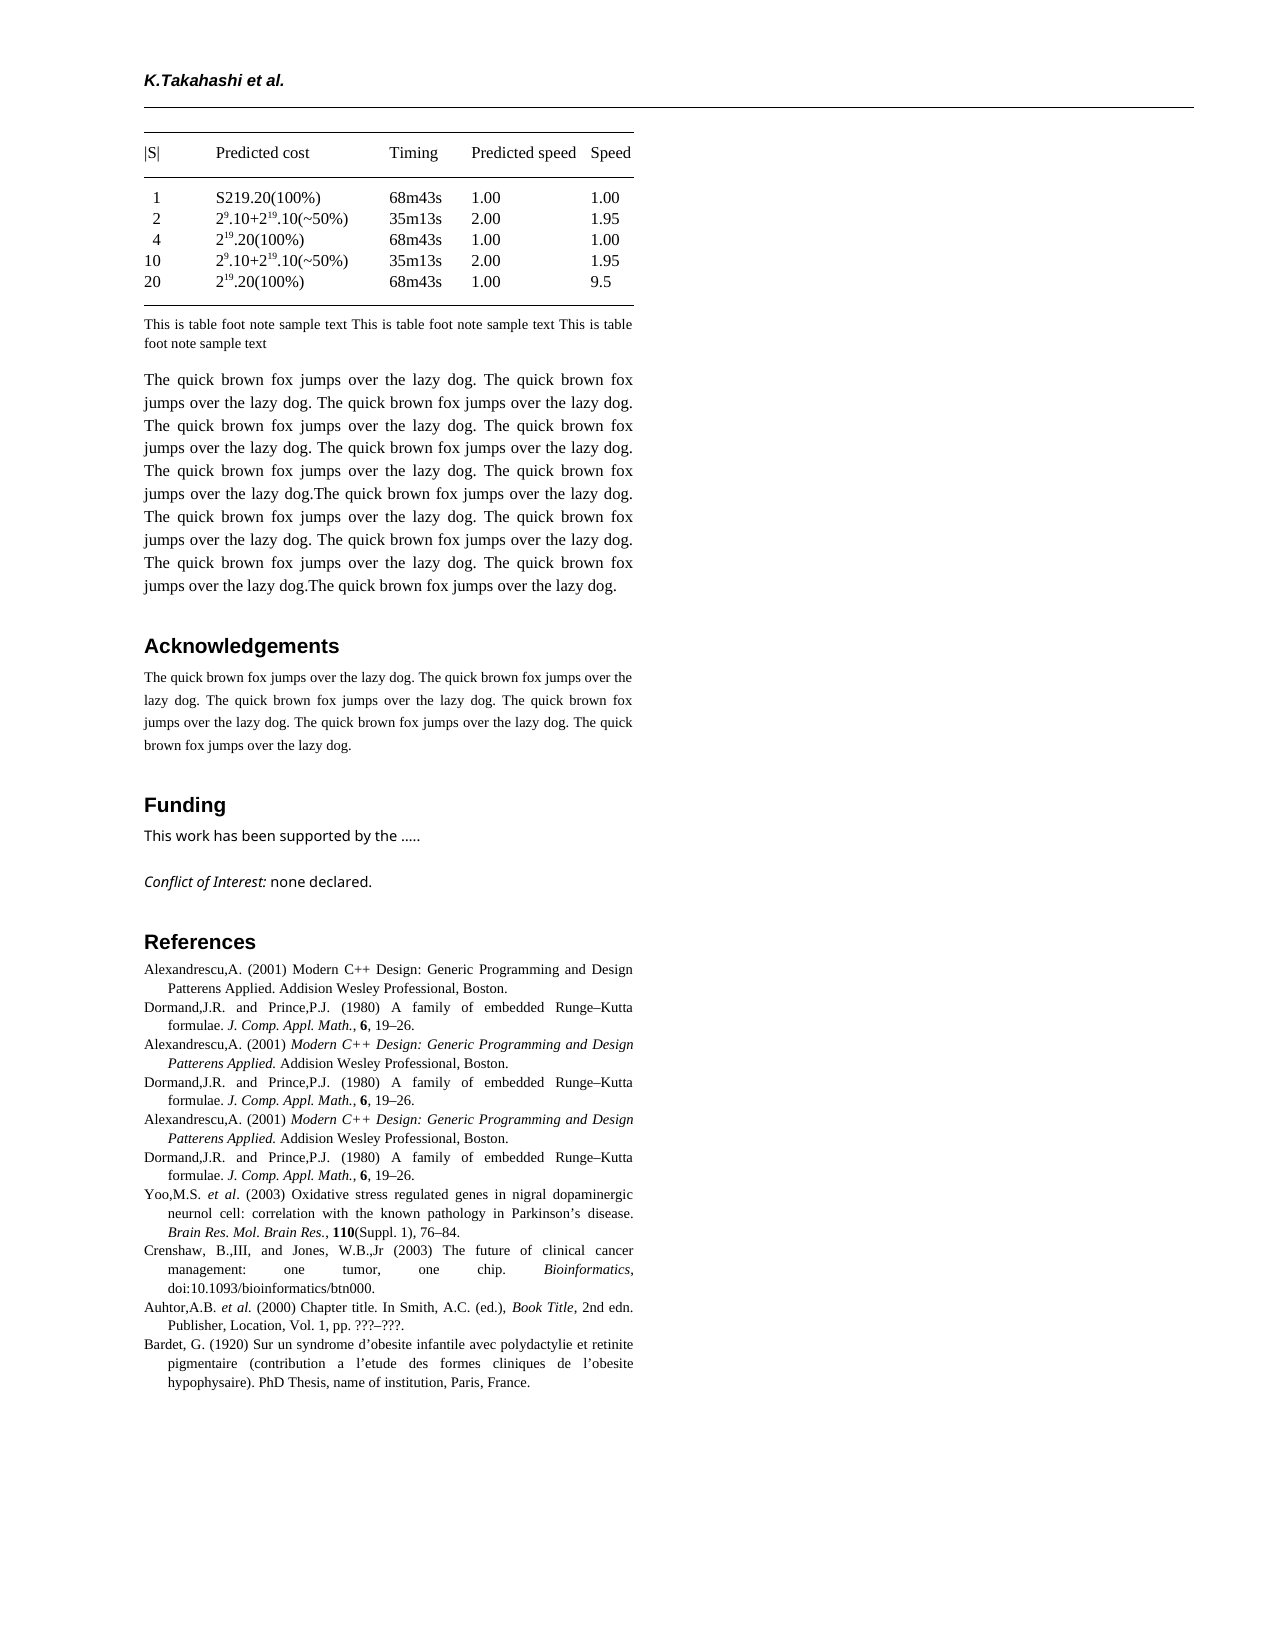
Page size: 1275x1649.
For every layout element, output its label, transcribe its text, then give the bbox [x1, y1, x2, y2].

table_cell 1.00 [471, 229, 590, 250]
table_cell 29.10+219.10(~50%) [216, 208, 389, 229]
text This is table foot note sample text This is table foot note sample text This is table foot note sample text [144, 315, 634, 352]
text Alexandrescu,A. (2001) Modern C++ Design: Generic Programming and Design Patterens Applied. Addision Wesley Professional, Boston. [144, 1109, 634, 1147]
list Acknowledgements [144, 633, 634, 658]
table_cell 20 [144, 271, 216, 305]
table_cell S219.20(100%) [216, 178, 389, 208]
table_cell 1.00 [471, 271, 590, 305]
table_cell 68m43s [389, 178, 471, 208]
text Dormand,J.R. and Prince,P.J. (1980) A family of embedded Runge–Kutta formulae. J. Comp. Appl. Math., 6, 19–26. [144, 997, 634, 1034]
text Conflict of Interest: none declared. [144, 869, 634, 892]
text The quick brown fox jumps over the lazy dog. The quick brown fox jumps over the lazy dog. The quick brown fox jumps over the lazy dog. The quick brown fox jumps over the lazy dog. The quick brown fox jumps over the lazy dog. The quick brown fox jumps over the lazy dog. [144, 664, 634, 755]
table_header Predicted cost [216, 133, 389, 177]
text Bardet, G. (1920) Sur un syndrome d’obesite infantile avec polydactylie et retinite pigmentaire (contribution a l’etude des formes cliniques de l’obesite hypophysaire). PhD Thesis, name of institution, Paris, France. [144, 1334, 634, 1391]
table_cell 2 [144, 208, 216, 229]
table_cell 35m13s [389, 208, 471, 229]
list References [144, 929, 634, 954]
text This work has been supported by the ….. [144, 823, 634, 846]
table_cell 35m13s [389, 250, 471, 271]
text Yoo,M.S. et al. (2003) Oxidative stress regulated genes in nigral dopaminergic neurnol cell: correlation with the known pathology in Parkinson’s disease. Brain Res. Mol. Brain Res., 110(Suppl. 1), 76–84. [144, 1184, 634, 1241]
text Auhtor,A.B. et al. (2000) Chapter title. In Smith, A.C. (ed.), Book Title, 2nd edn. Publisher, Location, Vol. 1, pp. ???–???. [144, 1297, 634, 1334]
table_cell 1 [144, 178, 216, 208]
table_cell 1.00 [590, 178, 634, 208]
table_header Predicted speed [471, 133, 590, 177]
table_cell 9.5 [590, 271, 634, 305]
table_cell 1.00 [590, 229, 634, 250]
table_cell 29.10+219.10(~50%) [216, 250, 389, 271]
table_cell 68m43s [389, 229, 471, 250]
list Funding [144, 793, 634, 818]
table_cell 1.00 [471, 178, 590, 208]
table_cell 1.95 [590, 208, 634, 229]
table_cell 2.00 [471, 208, 590, 229]
table_cell 10 [144, 250, 216, 271]
text Alexandrescu,A. (2001) Modern C++ Design: Generic Programming and Design Patterens Applied. Addision Wesley Professional, Boston. [144, 1034, 634, 1072]
table_cell 68m43s [389, 271, 471, 305]
text The quick brown fox jumps over the lazy dog. The quick brown fox jumps over the lazy dog. The quick brown fox jumps over the lazy dog. The quick brown fox jumps over the lazy dog. The quick brown fox jumps over the lazy dog. The quick brown fox jumps over the lazy dog. The quick brown fox jumps over the lazy dog. The quick brown fox jumps over the lazy dog.The quick brown fox jumps over the lazy dog. The quick brown fox jumps over the lazy dog. The quick brown fox jumps over the lazy dog. The quick brown fox jumps over the lazy dog. The quick brown fox jumps over the lazy dog. The quick brown fox jumps over the lazy dog.The quick brown fox jumps over the lazy dog. [144, 367, 634, 596]
text Alexandrescu,A. (2001) Modern C++ Design: Generic Programming and Design Patterens Applied. Addision Wesley Professional, Boston. [144, 959, 634, 997]
table_cell 219.20(100%) [216, 271, 389, 305]
table_header |S| [144, 133, 216, 177]
table_header Timing [389, 133, 471, 177]
text Dormand,J.R. and Prince,P.J. (1980) A family of embedded Runge–Kutta formulae. J. Comp. Appl. Math., 6, 19–26. [144, 1147, 634, 1184]
table_cell 4 [144, 229, 216, 250]
table_header Speed [590, 133, 634, 177]
text Dormand,J.R. and Prince,P.J. (1980) A family of embedded Runge–Kutta formulae. J. Comp. Appl. Math., 6, 19–26. [144, 1072, 634, 1109]
table_cell 2.00 [471, 250, 590, 271]
table_cell 219.20(100%) [216, 229, 389, 250]
text Crenshaw, B.,III, and Jones, W.B.,Jr (2003) The future of clinical cancer management: one tumor, one chip. Bioinformatics, doi:10.1093/bioinformatics/btn000. [144, 1241, 634, 1297]
table_cell 1.95 [590, 250, 634, 271]
